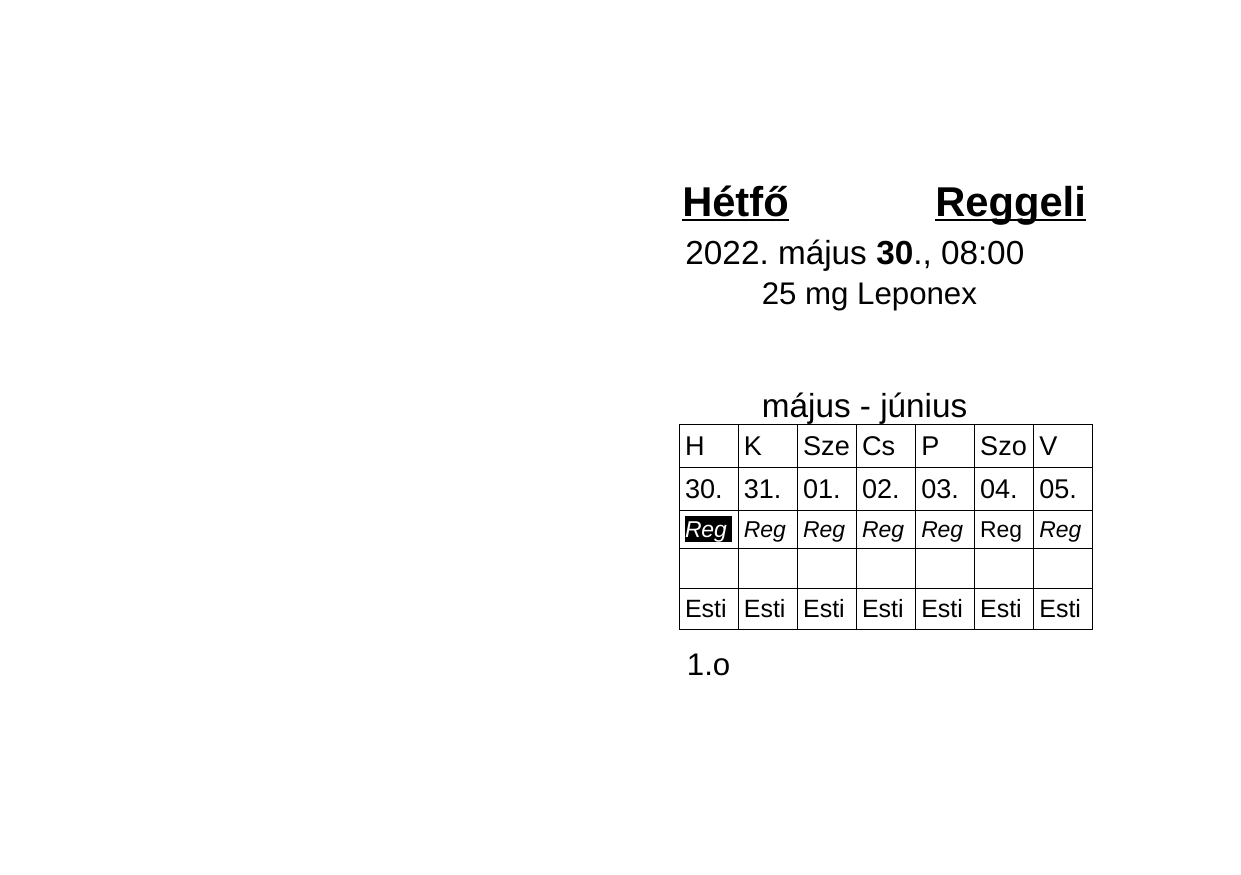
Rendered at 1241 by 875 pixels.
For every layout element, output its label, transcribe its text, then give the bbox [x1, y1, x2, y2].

table_header Sze [798, 425, 856, 467]
table_header K [739, 425, 797, 467]
table_cell 04. [975, 468, 1033, 510]
table_header P [916, 425, 974, 467]
table_cell Esti [1034, 589, 1092, 628]
table_cell Esti [680, 589, 738, 628]
table_header Cs [857, 425, 915, 467]
table_cell 05. [1034, 468, 1092, 510]
table_cell [857, 549, 915, 588]
table_cell Reg [798, 511, 856, 548]
table_header Szo [975, 425, 1033, 467]
text május - június [148, 347, 1093, 424]
table_cell Reg [975, 511, 1033, 548]
table_cell Esti [857, 589, 915, 628]
table_cell Reg [680, 511, 738, 548]
table_cell [975, 549, 1033, 588]
table_cell Reg [916, 511, 974, 548]
text Hétfő Reggeli [148, 177, 1093, 225]
table_header V [1034, 425, 1092, 467]
text 1.o [148, 646, 1093, 682]
table_cell [916, 549, 974, 588]
table_cell [1034, 549, 1092, 588]
table_cell 01. [798, 468, 856, 510]
table_cell 30. [680, 468, 738, 510]
table_cell Reg [857, 511, 915, 548]
table_cell 31. [739, 468, 797, 510]
text 25 mg Leponex [148, 273, 1093, 311]
table_cell Reg [1034, 511, 1092, 548]
table_header H [680, 425, 738, 467]
table_cell 03. [916, 468, 974, 510]
table_cell [739, 549, 797, 588]
table_cell Reg [739, 511, 797, 548]
table_cell Esti [739, 589, 797, 628]
table_cell Esti [798, 589, 856, 628]
table_cell 02. [857, 468, 915, 510]
table_cell [680, 549, 738, 588]
table_cell [798, 549, 856, 588]
table_cell Esti [916, 589, 974, 628]
table_cell Esti [975, 589, 1033, 628]
text 2022. május 30., 08:00 [148, 225, 1093, 273]
